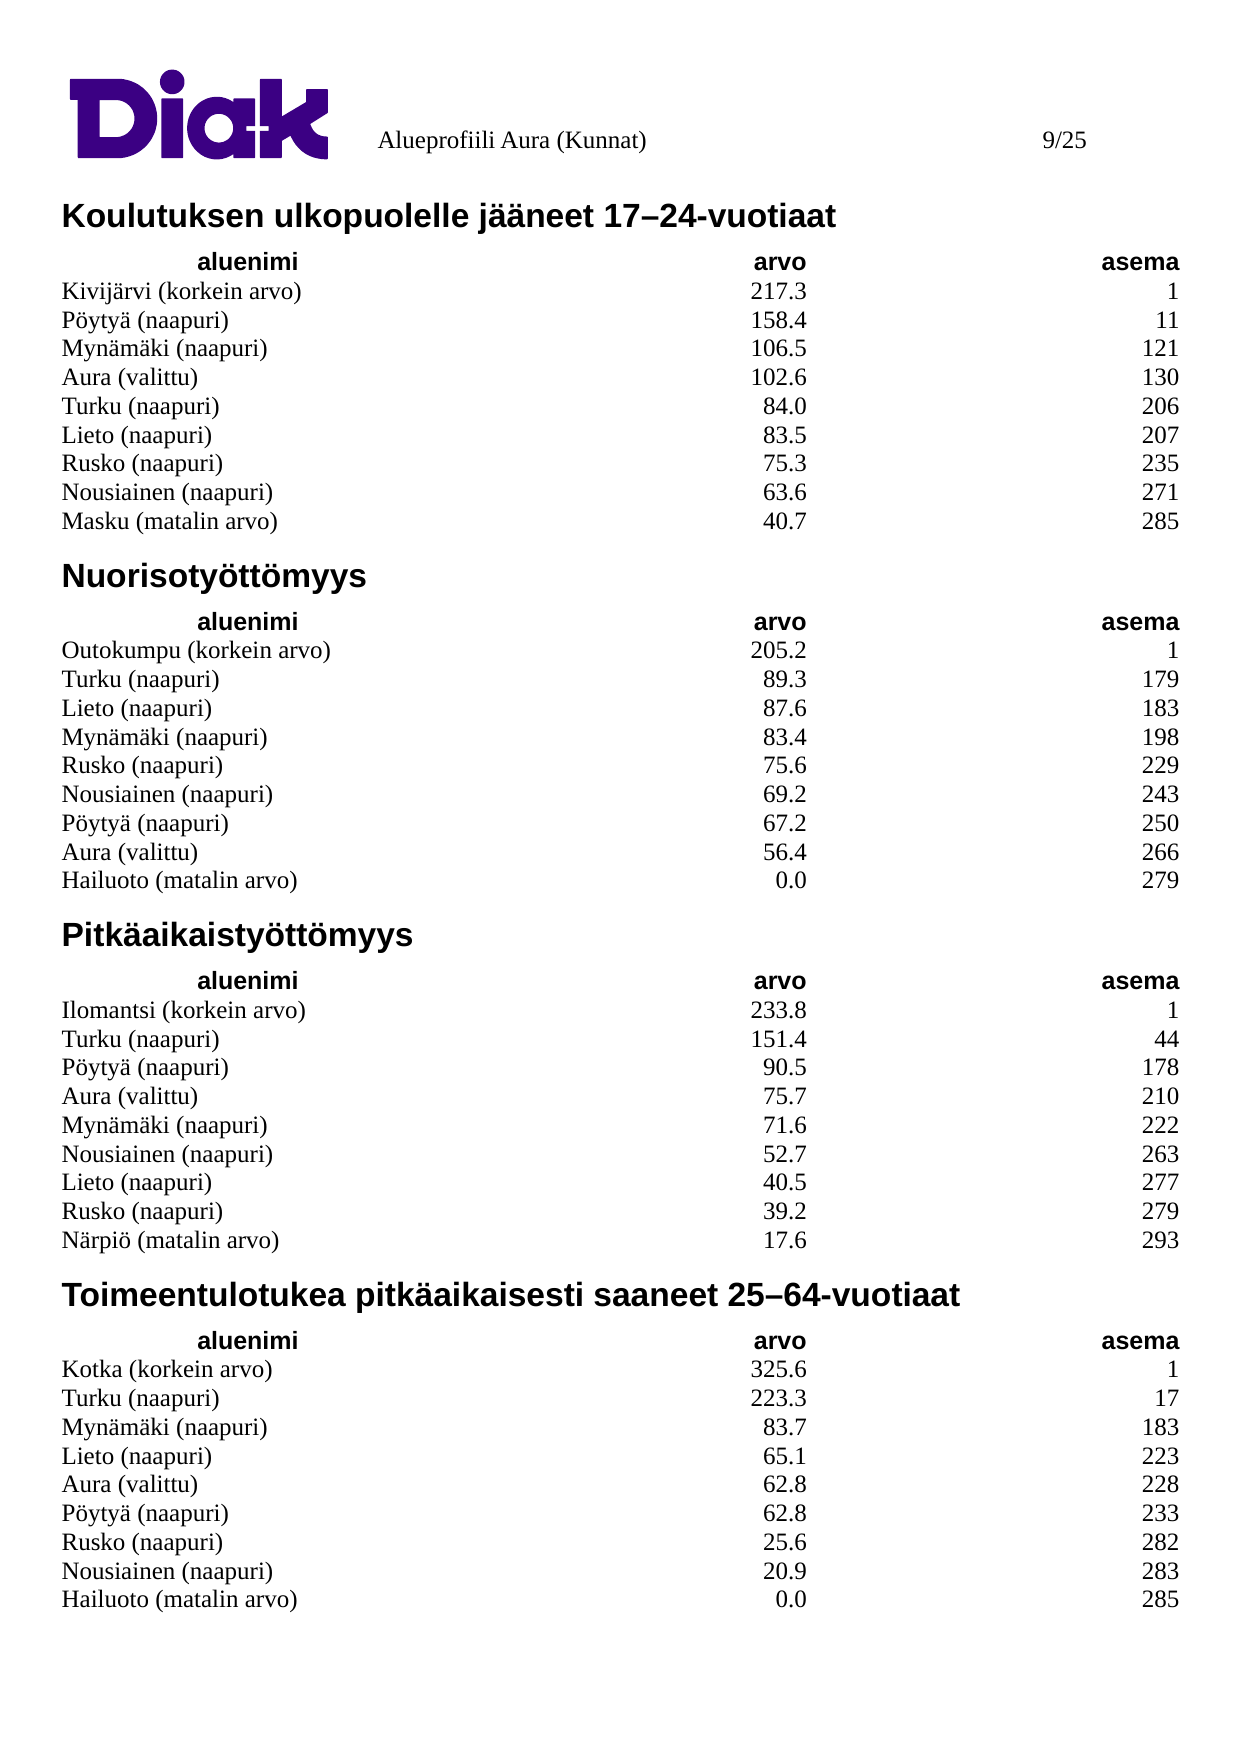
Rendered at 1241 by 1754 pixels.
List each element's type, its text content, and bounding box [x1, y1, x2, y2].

table_cell 210 [806, 1081, 1179, 1110]
table_cell 102.6 [434, 362, 806, 391]
subtitle Koulutuksen ulkopuolelle jääneet 17–24-vuotiaat [61, 196, 1179, 235]
table_cell Lieto (naapuri) [61, 420, 434, 448]
table_cell Hailuoto (matalin arvo) [61, 1585, 434, 1613]
table_cell Nousiainen (naapuri) [61, 1556, 434, 1584]
table_header asema [806, 966, 1179, 995]
table_cell 217.3 [434, 276, 806, 305]
table_cell 325.6 [434, 1355, 806, 1383]
table_cell 17.6 [434, 1225, 806, 1254]
table_cell 87.6 [434, 693, 806, 722]
table_cell 67.2 [434, 808, 806, 837]
table_cell Pöytyä (naapuri) [61, 1498, 434, 1527]
table_cell 83.4 [434, 722, 806, 751]
table_cell Nousiainen (naapuri) [61, 1139, 434, 1167]
table_cell 1 [806, 276, 1179, 305]
table_cell Pöytyä (naapuri) [61, 1053, 434, 1081]
table_cell 205.2 [434, 636, 806, 664]
table_header asema [806, 247, 1179, 276]
subtitle Pitkäaikaistyöttömyys [61, 915, 1179, 954]
table_cell 179 [806, 664, 1179, 693]
table_cell 40.5 [434, 1168, 806, 1196]
table_header arvo [434, 1326, 806, 1354]
table_cell Mynämäki (naapuri) [61, 334, 434, 362]
table_cell 20.9 [434, 1556, 806, 1584]
table_cell 263 [806, 1139, 1179, 1167]
table_cell 178 [806, 1053, 1179, 1081]
table_cell Kivijärvi (korkein arvo) [61, 276, 434, 305]
table_cell 121 [806, 334, 1179, 362]
table_cell 25.6 [434, 1527, 806, 1556]
table_cell 206 [806, 391, 1179, 420]
table_cell 44 [806, 1024, 1179, 1052]
table_cell 293 [806, 1225, 1179, 1254]
table_cell 222 [806, 1110, 1179, 1139]
table_cell 84.0 [434, 391, 806, 420]
table_cell 151.4 [434, 1024, 806, 1052]
table_cell Lieto (naapuri) [61, 1168, 434, 1196]
table_cell Kotka (korkein arvo) [61, 1355, 434, 1383]
table_header asema [806, 607, 1179, 636]
table_cell 279 [806, 866, 1179, 894]
table_cell 1 [806, 1355, 1179, 1383]
table_cell 90.5 [434, 1053, 806, 1081]
table_cell 83.5 [434, 420, 806, 448]
table_cell Turku (naapuri) [61, 391, 434, 420]
table_cell 71.6 [434, 1110, 806, 1139]
table_cell Mynämäki (naapuri) [61, 1110, 434, 1139]
table_cell 56.4 [434, 837, 806, 866]
table_cell 283 [806, 1556, 1179, 1584]
table_cell 229 [806, 751, 1179, 779]
table_cell 63.6 [434, 477, 806, 506]
table_cell Lieto (naapuri) [61, 1441, 434, 1469]
table_cell 285 [806, 506, 1179, 535]
table_cell 0.0 [434, 866, 806, 894]
table_cell Lieto (naapuri) [61, 693, 434, 722]
subtitle Toimeentulotukea pitkäaikaisesti saaneet 25–64-vuotiaat [61, 1274, 1179, 1313]
table_cell Närpiö (matalin arvo) [61, 1225, 434, 1254]
table_cell 40.7 [434, 506, 806, 535]
table_header arvo [434, 607, 806, 636]
table_cell Rusko (naapuri) [61, 1527, 434, 1556]
table_cell 277 [806, 1168, 1179, 1196]
table_cell 271 [806, 477, 1179, 506]
table_header asema [806, 1326, 1179, 1354]
table_cell 106.5 [434, 334, 806, 362]
table_cell 75.7 [434, 1081, 806, 1110]
table_cell 1 [806, 636, 1179, 664]
table_cell 198 [806, 722, 1179, 751]
table_cell 266 [806, 837, 1179, 866]
table_cell 130 [806, 362, 1179, 391]
table_cell Masku (matalin arvo) [61, 506, 434, 535]
table_cell 17 [806, 1383, 1179, 1412]
table_cell 65.1 [434, 1441, 806, 1469]
table_cell Rusko (naapuri) [61, 751, 434, 779]
table_cell 75.3 [434, 449, 806, 477]
table_cell 11 [806, 305, 1179, 333]
table_cell Nousiainen (naapuri) [61, 779, 434, 808]
subtitle Nuorisotyöttömyys [61, 556, 1179, 594]
table_header aluenimi [61, 607, 434, 636]
table_header arvo [434, 966, 806, 995]
table_header arvo [434, 247, 806, 276]
table_cell 243 [806, 779, 1179, 808]
table_cell 207 [806, 420, 1179, 448]
table_cell 223 [806, 1441, 1179, 1469]
table_cell Nousiainen (naapuri) [61, 477, 434, 506]
table_cell 285 [806, 1585, 1179, 1613]
table_cell 1 [806, 995, 1179, 1024]
table_cell Aura (valittu) [61, 1470, 434, 1498]
table_cell Turku (naapuri) [61, 664, 434, 693]
table_cell 183 [806, 693, 1179, 722]
table_cell 69.2 [434, 779, 806, 808]
table_cell Aura (valittu) [61, 362, 434, 391]
table_cell Rusko (naapuri) [61, 1196, 434, 1225]
table_cell Outokumpu (korkein arvo) [61, 636, 434, 664]
table_cell 282 [806, 1527, 1179, 1556]
table_cell Aura (valittu) [61, 837, 434, 866]
table_cell 223.3 [434, 1383, 806, 1412]
table_cell Rusko (naapuri) [61, 449, 434, 477]
table_cell 89.3 [434, 664, 806, 693]
table_cell 233 [806, 1498, 1179, 1527]
table_cell 250 [806, 808, 1179, 837]
table_cell 62.8 [434, 1470, 806, 1498]
table_header aluenimi [61, 966, 434, 995]
table_cell 83.7 [434, 1412, 806, 1441]
table_cell 183 [806, 1412, 1179, 1441]
table_cell Pöytyä (naapuri) [61, 305, 434, 333]
table_cell 233.8 [434, 995, 806, 1024]
table_cell 75.6 [434, 751, 806, 779]
table_cell 158.4 [434, 305, 806, 333]
table_cell Turku (naapuri) [61, 1024, 434, 1052]
table_cell Mynämäki (naapuri) [61, 1412, 434, 1441]
table_cell 0.0 [434, 1585, 806, 1613]
table_cell Aura (valittu) [61, 1081, 434, 1110]
table_cell Pöytyä (naapuri) [61, 808, 434, 837]
table_cell 279 [806, 1196, 1179, 1225]
table_cell 235 [806, 449, 1179, 477]
table_cell Turku (naapuri) [61, 1383, 434, 1412]
table_cell 52.7 [434, 1139, 806, 1167]
table_header aluenimi [61, 1326, 434, 1354]
table_cell Mynämäki (naapuri) [61, 722, 434, 751]
table_cell Ilomantsi (korkein arvo) [61, 995, 434, 1024]
table_cell 228 [806, 1470, 1179, 1498]
table_header aluenimi [61, 247, 434, 276]
table_cell Hailuoto (matalin arvo) [61, 866, 434, 894]
table_cell 39.2 [434, 1196, 806, 1225]
table_cell 62.8 [434, 1498, 806, 1527]
